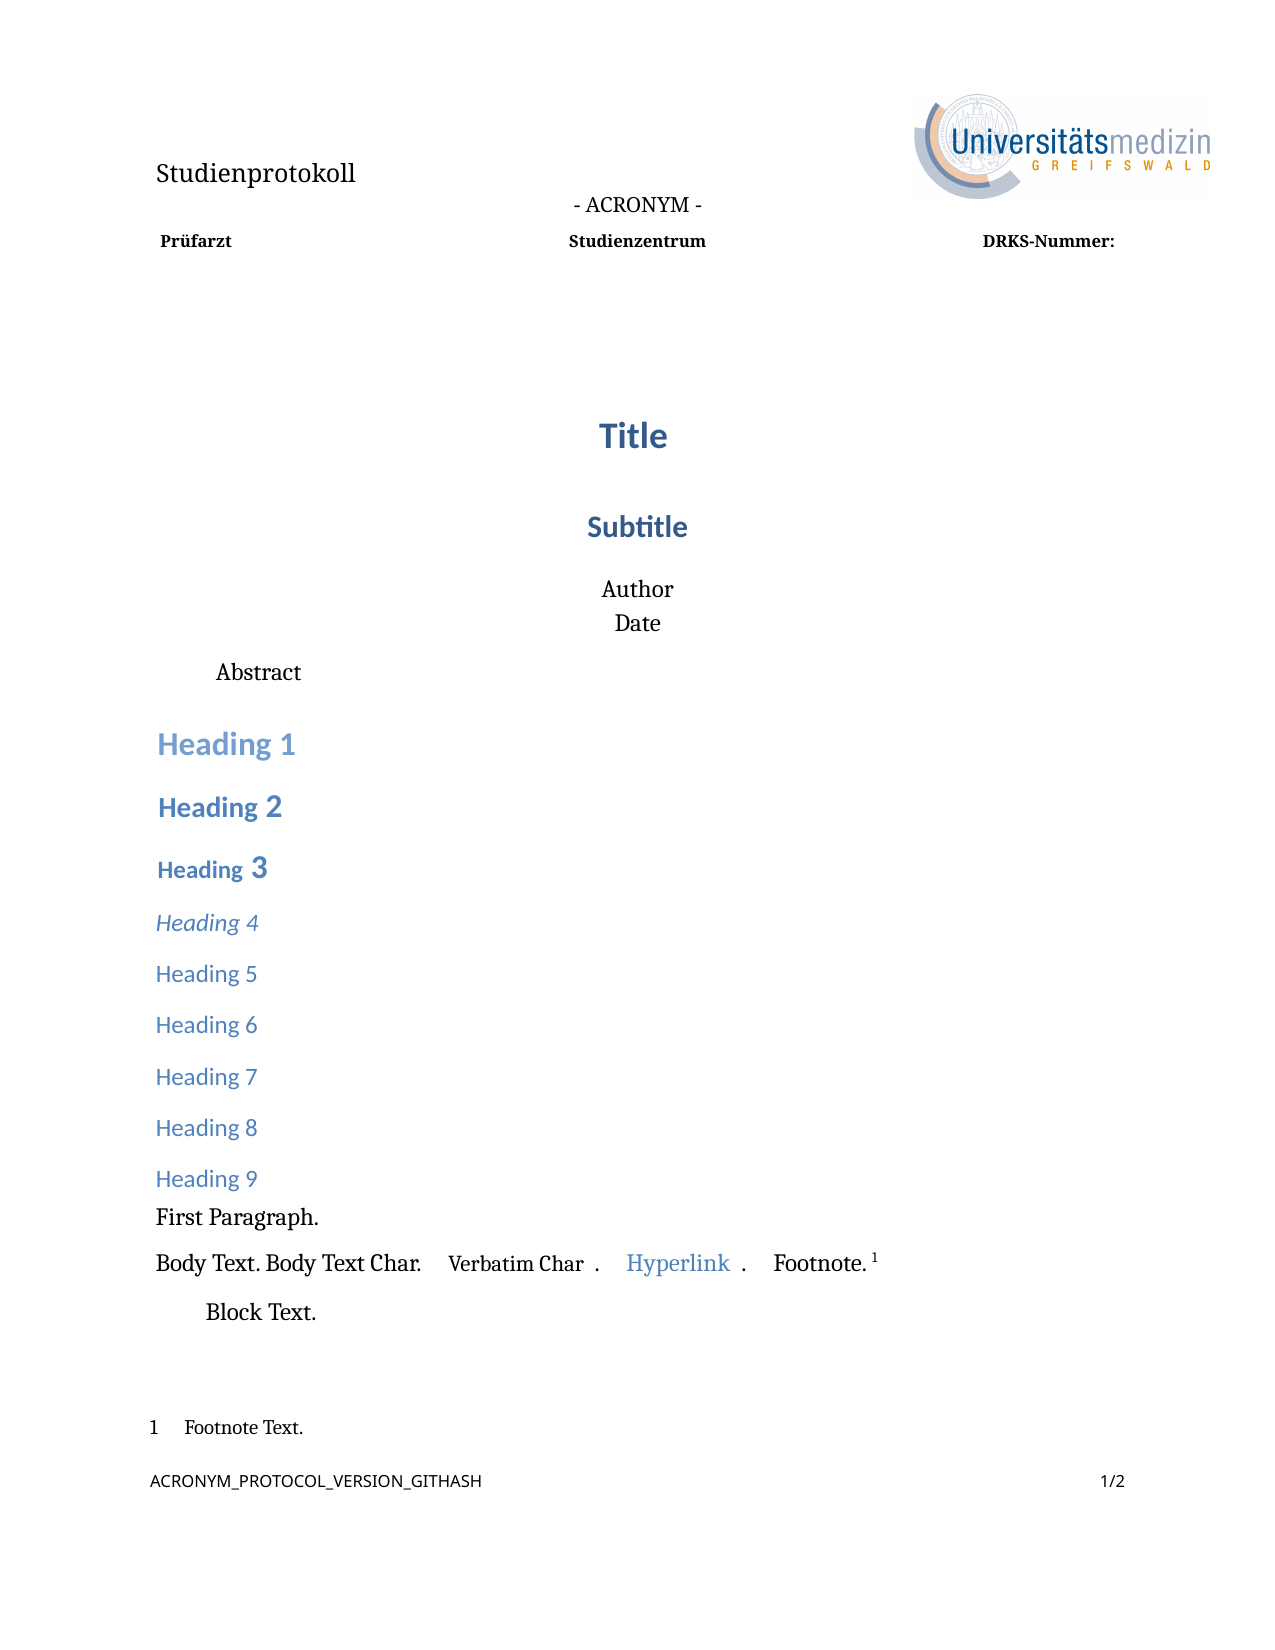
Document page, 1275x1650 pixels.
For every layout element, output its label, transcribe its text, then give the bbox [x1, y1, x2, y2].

subtitle Heading 9 [150, 1163, 1125, 1194]
subtitle Subtitle [150, 507, 1125, 546]
picture [914, 94, 1210, 199]
text Footnote Text. [150, 1416, 1125, 1440]
subtitle Heading 4 [150, 907, 1125, 938]
subtitle Heading 6 [150, 1010, 1125, 1040]
subtitle Heading 7 [150, 1061, 1125, 1091]
text First Paragraph. [150, 1203, 1125, 1231]
subtitle Heading 1 [150, 723, 1125, 764]
text Block Text. [200, 1297, 1075, 1326]
subtitle Heading 5 [150, 958, 1125, 989]
subtitle Heading 3 [150, 846, 1125, 887]
text Body Text. Body Text Char. Verbatim Char . Hyperlink . Footnote. [150, 1249, 1125, 1278]
subtitle Heading 8 [150, 1112, 1125, 1142]
subtitle Heading 2 [150, 785, 1125, 825]
text Abstract [209, 654, 1066, 688]
text Author [150, 571, 1125, 604]
title Title [150, 412, 1125, 457]
text Date [150, 604, 1125, 639]
